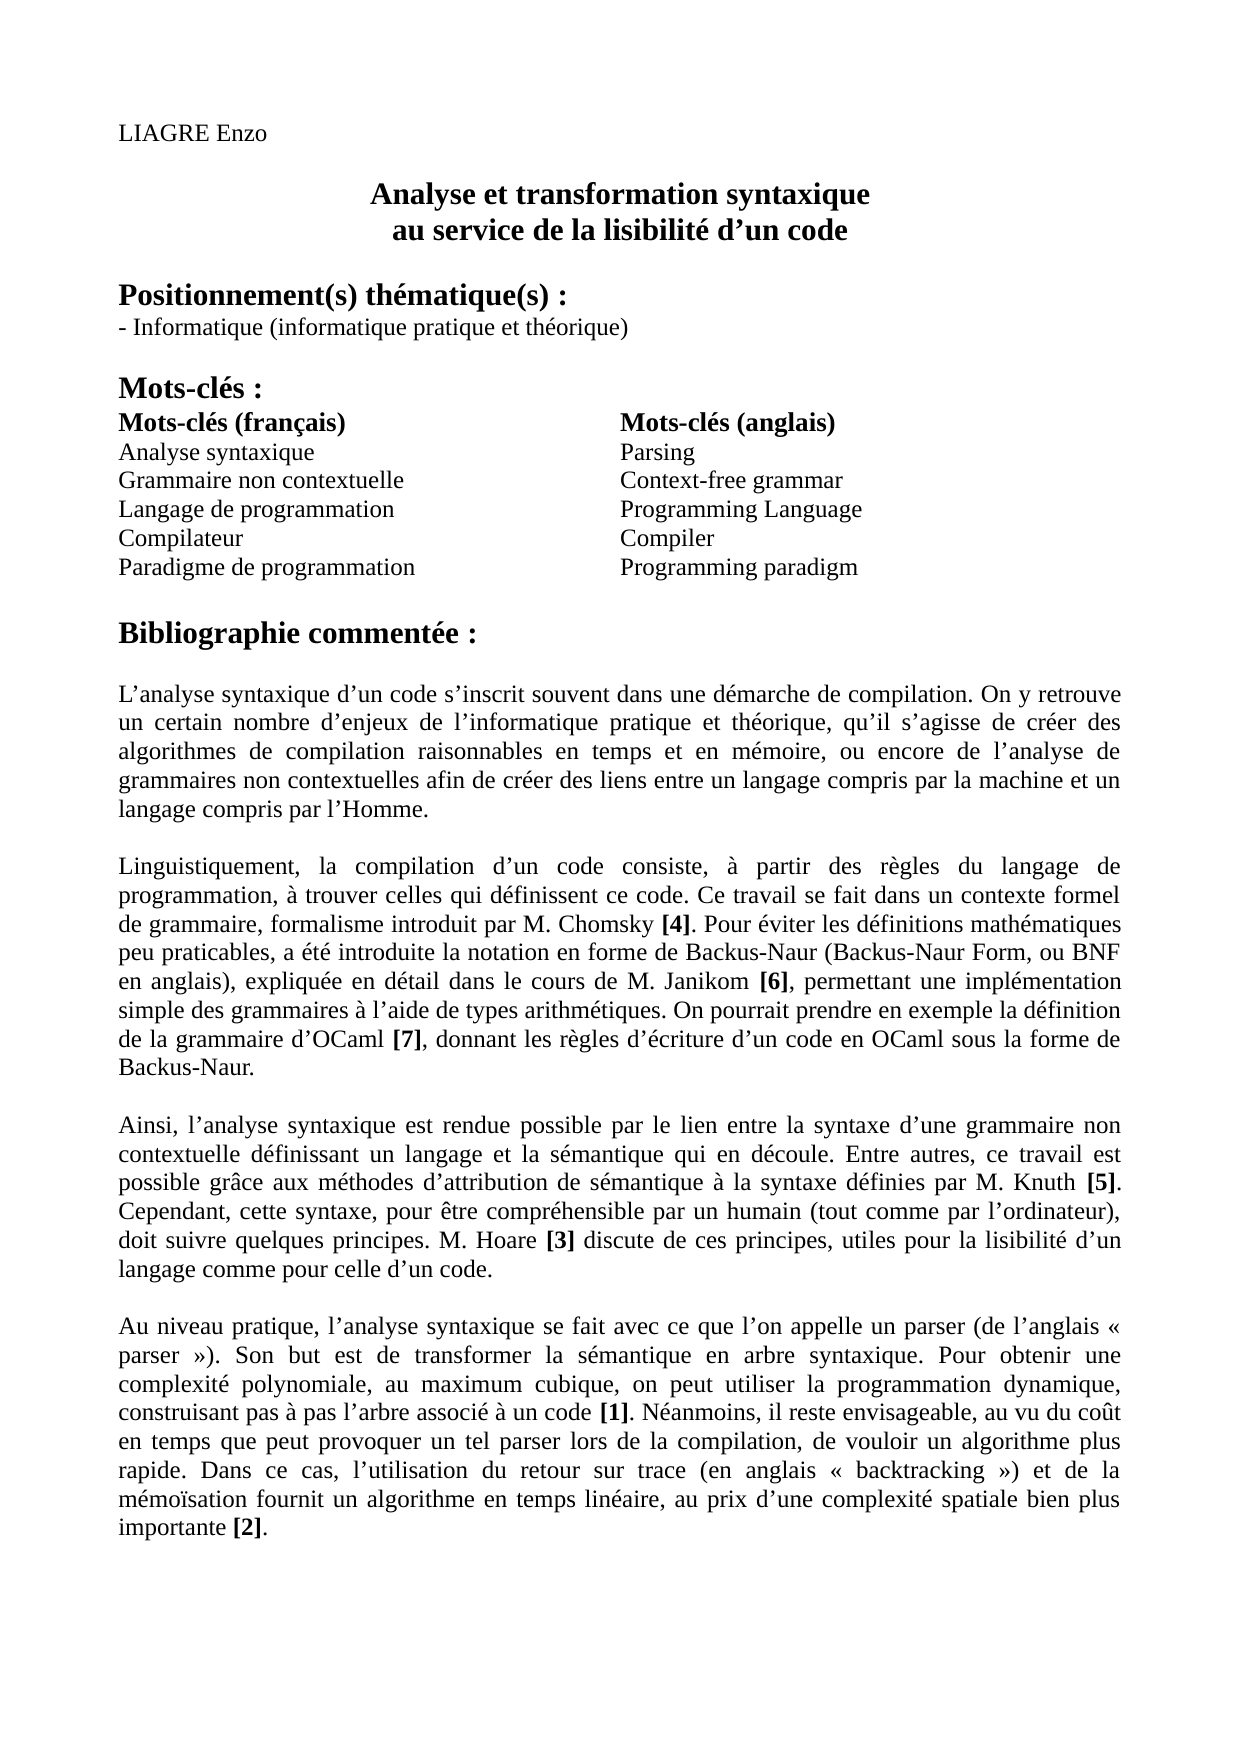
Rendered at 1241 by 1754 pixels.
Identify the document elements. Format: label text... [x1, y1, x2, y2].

text L’analyse syntaxique d’un code s’inscrit souvent dans une démarche de compilation. On y retrouve un certain nombre d’enjeux de l’informatique pratique et théorique, qu’il s’agisse de créer des algorithmes de compilation raisonnables en temps et en mémoire, ou encore de l’analyse de grammaires non contextuelles afin de créer des liens entre un langage compris par la machine et un langage compris par l’Homme. [118, 679, 1122, 822]
text - Informatique (informatique pratique et théorique) [118, 312, 1122, 341]
text Ainsi, l’analyse syntaxique est rendue possible par le lien entre la syntaxe d’une grammaire non contextuelle définissant un langage et la sémantique qui en découle. Entre autres, ce travail est possible grâce aux méthodes d’attribution de sémantique à la syntaxe définies par M. Knuth [5]. Cependant, cette syntaxe, pour être compréhensible par un humain (tout comme par l’ordinateur), doit suivre quelques principes. M. Hoare [3] discute de ces principes, utiles pour la lisibilité d’un langage comme pour celle d’un code. [118, 1110, 1122, 1282]
text Linguistiquement, la compilation d’un code consiste, à partir des règles du langage de programmation, à trouver celles qui définissent ce code. Ce travail se fait dans un contexte formel de grammaire, formalisme introduit par M. Chomsky [4]. Pour éviter les définitions mathématiques peu praticables, a été introduite la notation en forme de Backus-Naur (Backus-Naur Form, ou BNF en anglais), expliquée en détail dans le cours de M. Janikom [6], permettant une implémentation simple des grammaires à l’aide de types arithmétiques. On pourrait prendre en exemple la définition de la grammaire d’OCaml [7], donnant les règles d’écriture d’un code en OCaml sous la forme de Backus-Naur. [118, 851, 1122, 1081]
text au service de la lisibilité d’un code [118, 212, 1122, 247]
text Mots-clés : [118, 370, 1122, 406]
table_cell Parsing Context-free grammar Programming Language Compiler Programming paradigm [620, 437, 1122, 581]
table_header Mots-clés (anglais) [620, 406, 1122, 437]
table_header Mots-clés (français) [118, 406, 620, 437]
text Positionnement(s) thématique(s) : [118, 276, 1122, 312]
text LIAGRE Enzo [118, 118, 1122, 147]
table_cell Analyse syntaxique Grammaire non contextuelle Langage de programmation Compilateur Paradigme de programmation [118, 437, 620, 581]
text Analyse et transformation syntaxique [118, 176, 1122, 212]
text Bibliographie commentée : [118, 614, 1122, 650]
text Au niveau pratique, l’analyse syntaxique se fait avec ce que l’on appelle un parser (de l’anglais « parser »). Son but est de transformer la sémantique en arbre syntaxique. Pour obtenir une complexité polynomiale, au maximum cubique, on peut utiliser la programmation dynamique, construisant pas à pas l’arbre associé à un code [1]. Néanmoins, il reste envisageable, au vu du coût en temps que peut provoquer un tel parser lors de la compilation, de vouloir un algorithme plus rapide. Dans ce cas, l’utilisation du retour sur trace (en anglais « backtracking ») et de la mémoïsation fournit un algorithme en temps linéaire, au prix d’une complexité spatiale bien plus importante [2]. [118, 1311, 1122, 1541]
